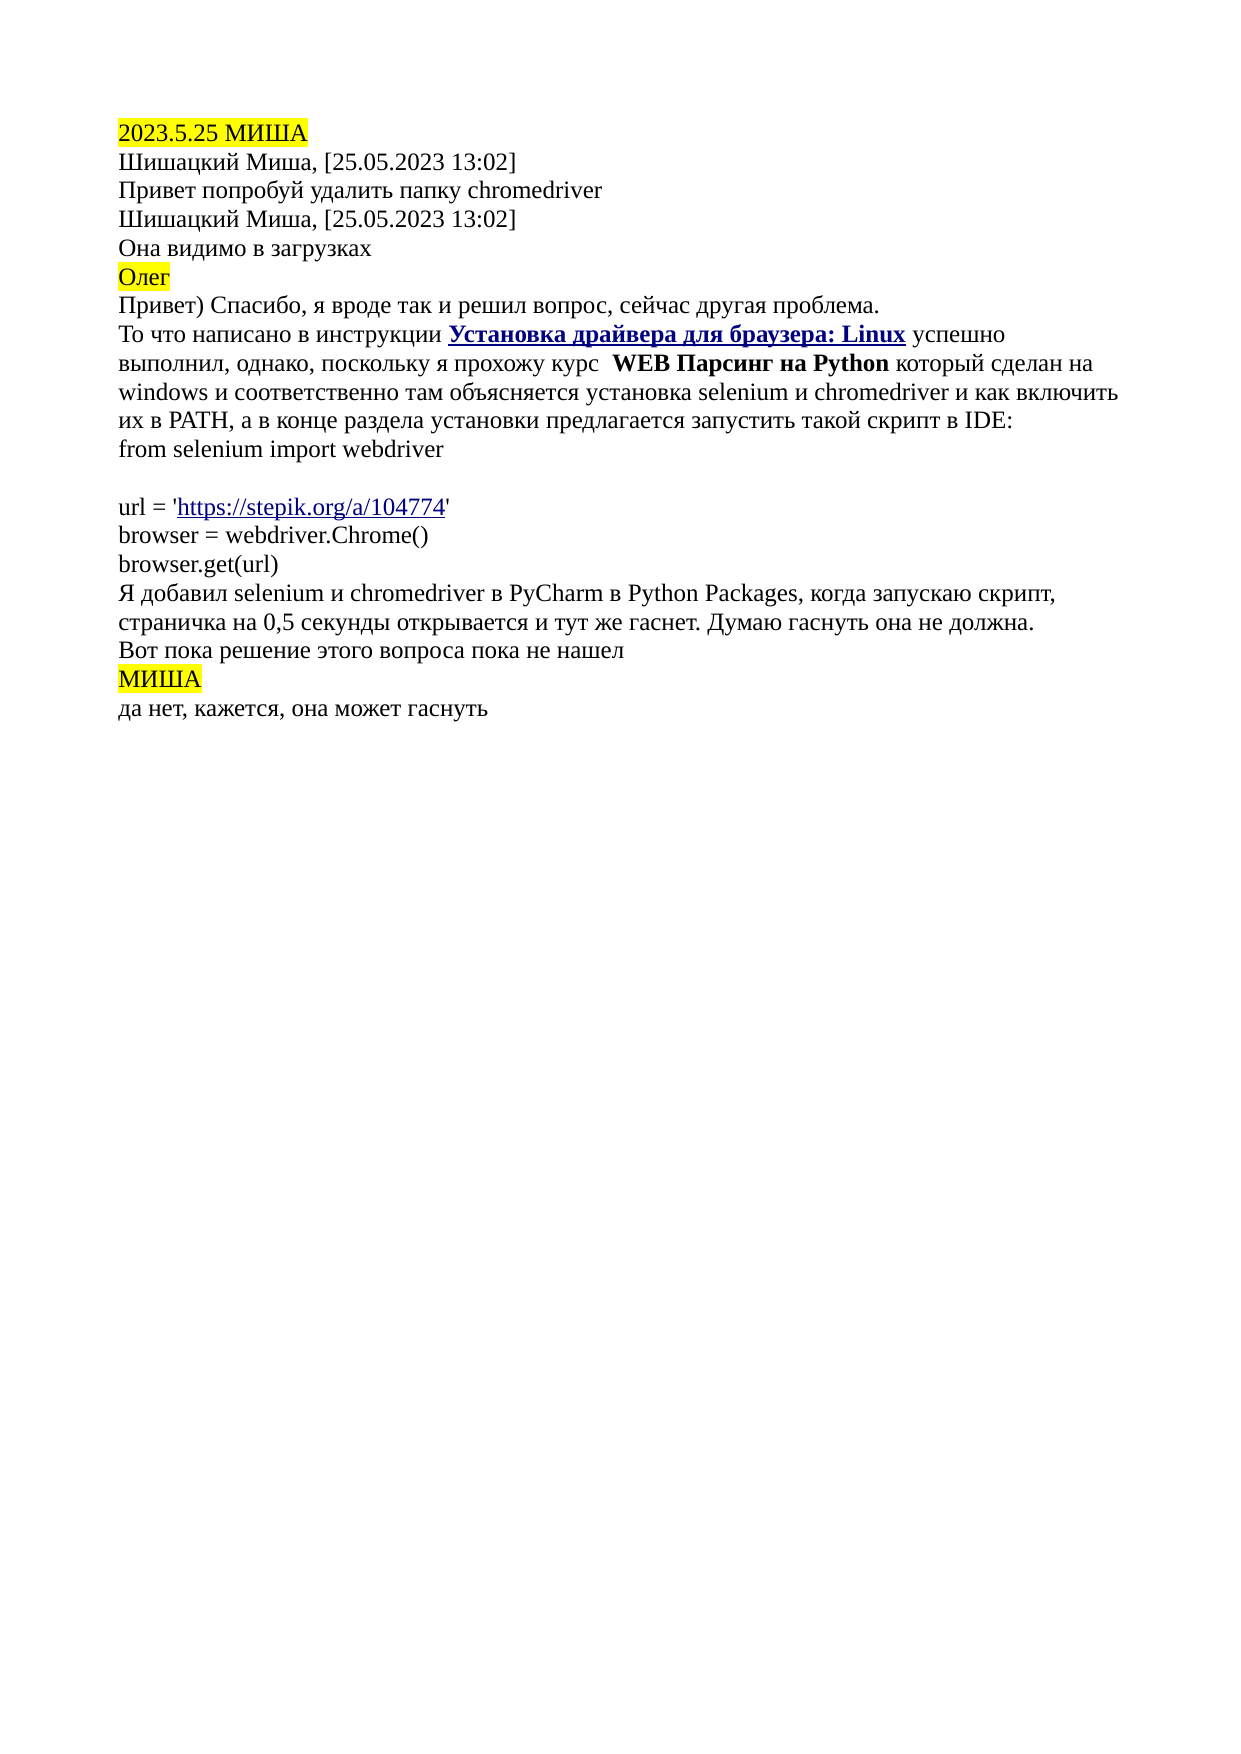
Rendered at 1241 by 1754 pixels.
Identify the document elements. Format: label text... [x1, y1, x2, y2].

text from selenium import webdriver [118, 434, 1122, 463]
text МИША [118, 664, 1122, 693]
text url = 'https://stepik.org/a/104774' [118, 492, 1122, 521]
text То что написано в инструкции Установка драйвера для браузера: Linux успешно выполнил, однако, поскольку я прохожу курс WEB Парсинг на Python который сделан на windows и соответственно там объясняется установка selenium и chromedriver и как включить их в PATH, а в конце раздела установки предлагается запустить такой скрипт в IDE: [118, 319, 1122, 434]
text 2023.5.25 МИША [118, 118, 1122, 147]
text Привет) Спасибо, я вроде так и решил вопрос, сейчас другая проблема. [118, 291, 1122, 319]
text browser = webdriver.Chrome() [118, 521, 1122, 549]
text Шишацкий Миша, [25.05.2023 13:02] [118, 147, 1122, 176]
text Вот пока решение этого вопроса пока не нашел [118, 636, 1122, 664]
text да нет, кажется, она может гаснуть [118, 693, 1122, 722]
text Олег [118, 262, 1122, 291]
text Она видимо в загрузках [118, 233, 1122, 262]
text Шишацкий Миша, [25.05.2023 13:02] [118, 204, 1122, 233]
text browser.get(url) [118, 549, 1122, 578]
text Я добавил selenium и chromedriver в PyCharm в Python Packages, когда запускаю скрипт, страничка на 0,5 секунды открывается и тут же гаснет. Думаю гаснуть она не должна. [118, 578, 1122, 636]
text Привет попробуй удалить папку chromedriver [118, 176, 1122, 204]
